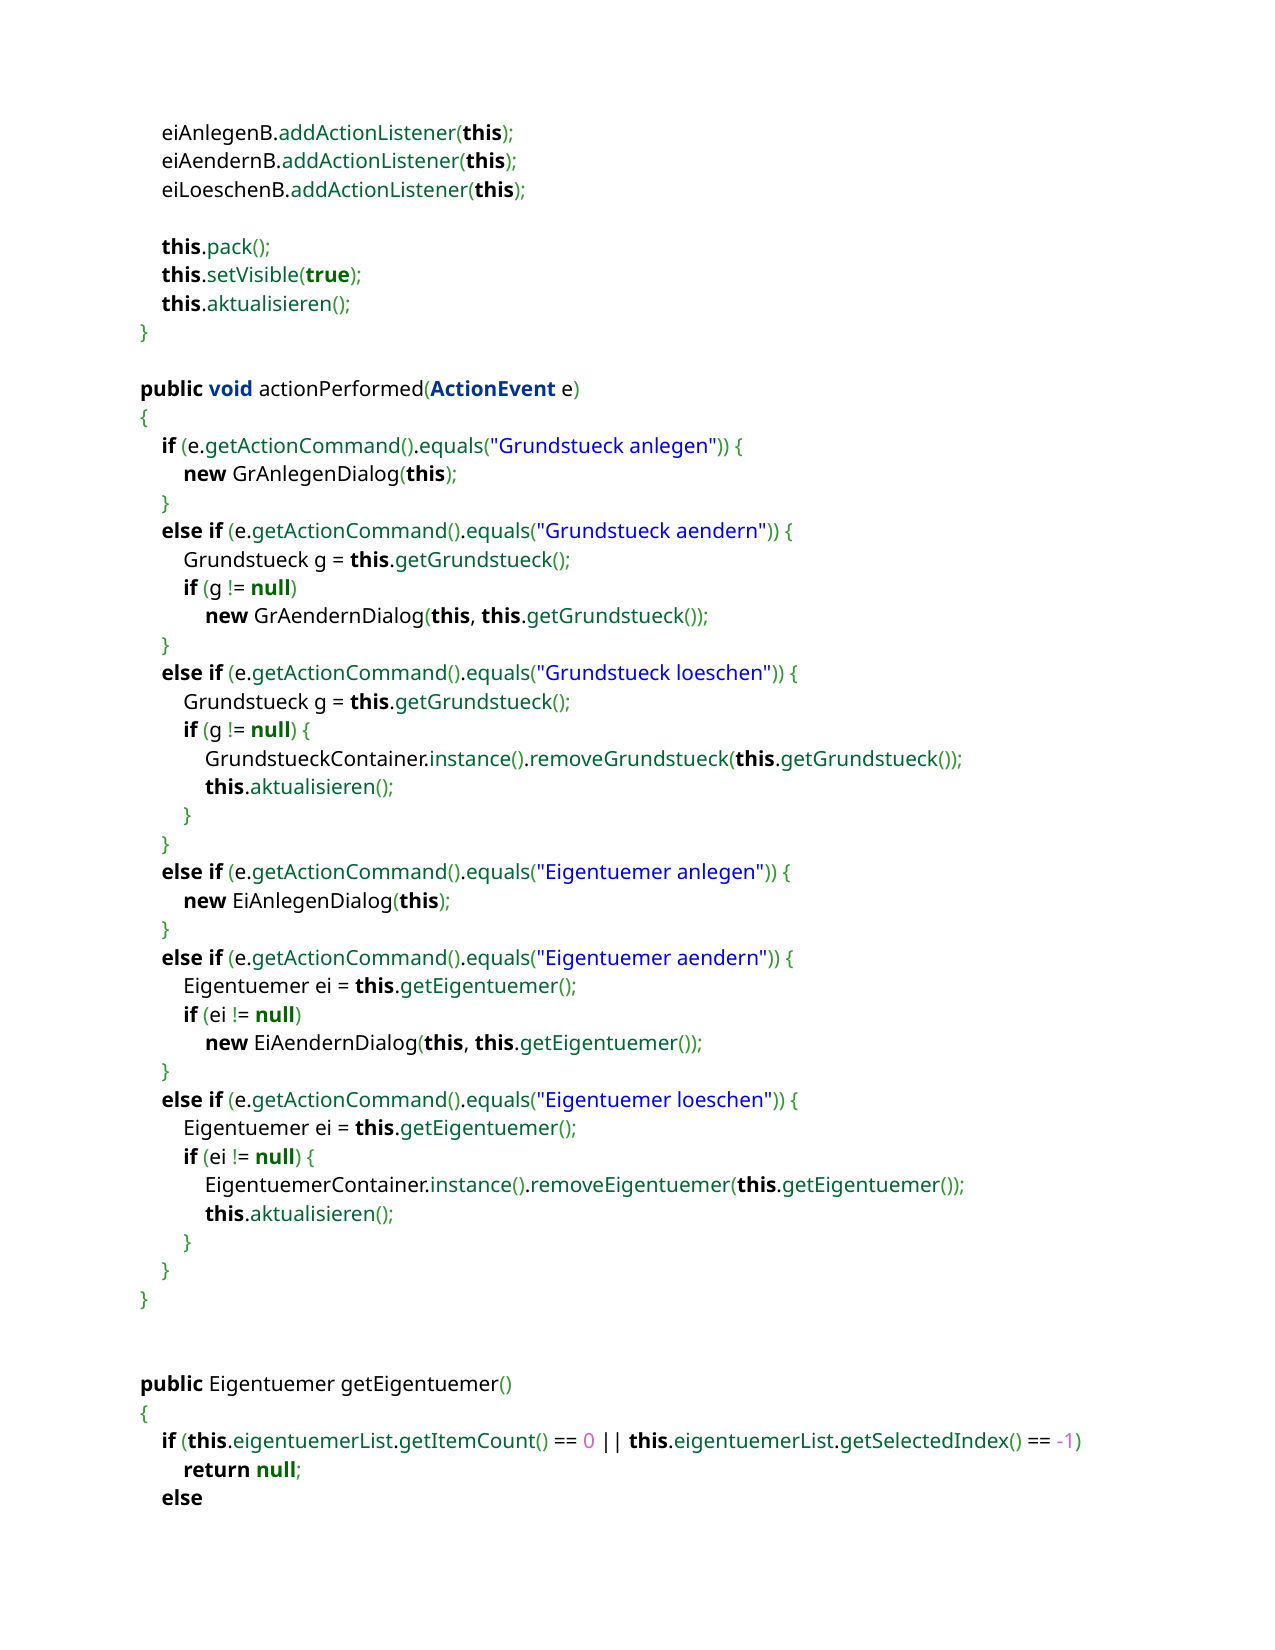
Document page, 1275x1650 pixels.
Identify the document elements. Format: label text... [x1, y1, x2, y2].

text else if (e.getActionCommand().equals("Eigentuemer loeschen")) { [118, 1085, 1157, 1113]
text if (ei != null) [118, 1000, 1157, 1028]
text Grundstueck g = this.getGrundstueck(); [118, 687, 1157, 715]
text else if (e.getActionCommand().equals("Eigentuemer anlegen")) { [118, 857, 1157, 886]
text } [118, 829, 1157, 857]
text { [118, 402, 1157, 431]
text new EiAendernDialog(this, this.getEigentuemer()); [118, 1028, 1157, 1057]
text } [118, 1057, 1157, 1085]
text if (e.getActionCommand().equals("Grundstueck anlegen")) { [118, 431, 1157, 459]
text GrundstueckContainer.instance().removeGrundstueck(this.getGrundstueck()); [118, 744, 1157, 772]
text this.aktualisieren(); [118, 1199, 1157, 1227]
text new GrAnlegenDialog(this); [118, 459, 1157, 488]
text this.aktualisieren(); [118, 289, 1157, 317]
text if (ei != null) { [118, 1142, 1157, 1170]
text EigentuemerContainer.instance().removeEigentuemer(this.getEigentuemer()); [118, 1170, 1157, 1199]
text } [118, 630, 1157, 658]
text } [118, 1227, 1157, 1256]
text Eigentuemer ei = this.getEigentuemer(); [118, 1113, 1157, 1142]
text new GrAendernDialog(this, this.getGrundstueck()); [118, 602, 1157, 630]
text } [118, 914, 1157, 943]
text if (g != null) { [118, 715, 1157, 744]
text this.aktualisieren(); [118, 772, 1157, 801]
text eiLoeschenB.addActionListener(this); [118, 175, 1157, 203]
text eiAnlegenB.addActionListener(this); [118, 118, 1157, 147]
text this.pack(); [118, 232, 1157, 260]
text public Eigentuemer getEigentuemer() [118, 1369, 1157, 1398]
text } [118, 317, 1157, 346]
text } [118, 1256, 1157, 1284]
text } [118, 1284, 1157, 1312]
text if (this.eigentuemerList.getItemCount() == 0 || this.eigentuemerList.getSelectedIndex() == -1) [118, 1426, 1157, 1455]
text Eigentuemer ei = this.getEigentuemer(); [118, 971, 1157, 1000]
text return null; [118, 1455, 1157, 1483]
text } [118, 801, 1157, 829]
text Grundstueck g = this.getGrundstueck(); [118, 545, 1157, 573]
text eiAendernB.addActionListener(this); [118, 147, 1157, 175]
text { [118, 1398, 1157, 1426]
text else [118, 1483, 1157, 1512]
text this.setVisible(true); [118, 260, 1157, 289]
text else if (e.getActionCommand().equals("Grundstueck loeschen")) { [118, 658, 1157, 687]
text new EiAnlegenDialog(this); [118, 886, 1157, 914]
text public void actionPerformed(ActionEvent e) [118, 374, 1157, 402]
text else if (e.getActionCommand().equals("Eigentuemer aendern")) { [118, 943, 1157, 971]
text if (g != null) [118, 573, 1157, 602]
text } [118, 488, 1157, 516]
text else if (e.getActionCommand().equals("Grundstueck aendern")) { [118, 516, 1157, 545]
